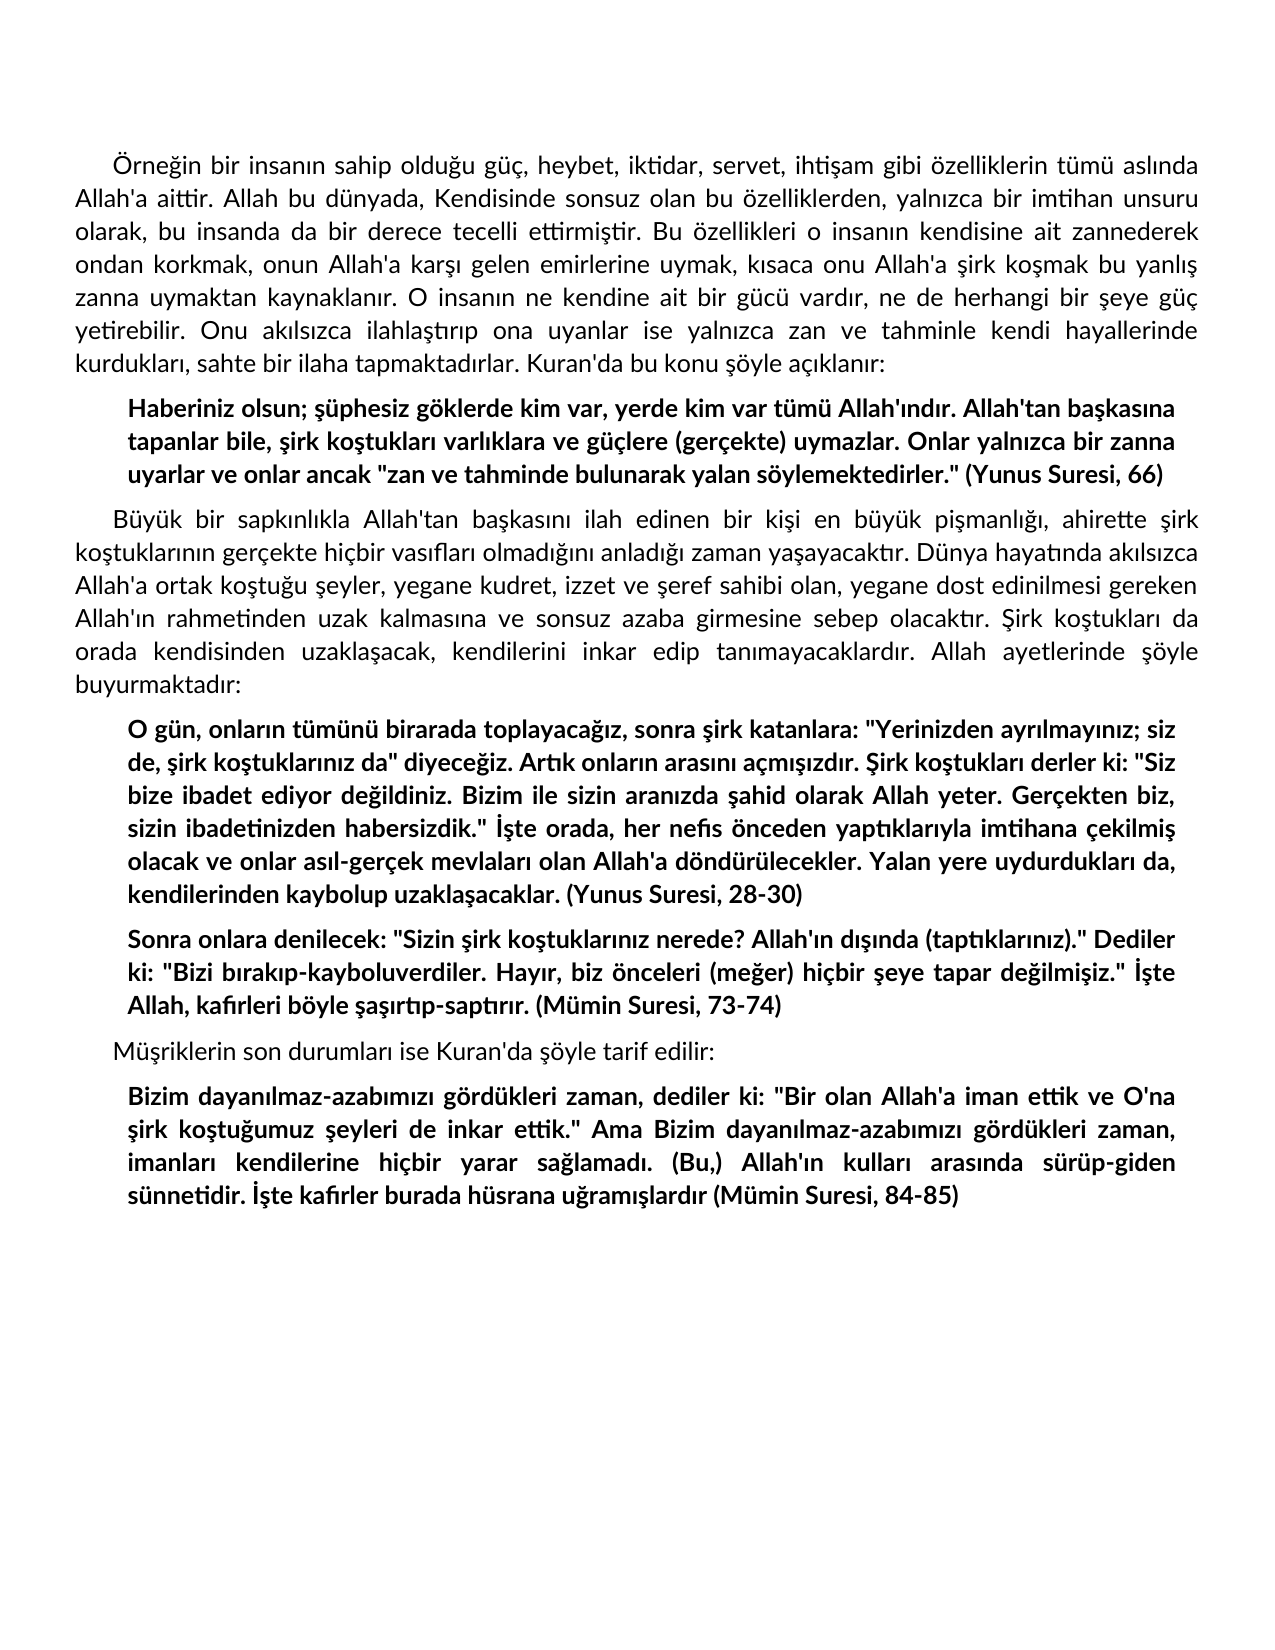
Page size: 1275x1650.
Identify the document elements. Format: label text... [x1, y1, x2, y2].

text Müşriklerin son durumları ise Kuran'da şöyle tarif edilir: [75, 1035, 1200, 1065]
text Büyük bir sapkınlıkla Allah'tan başkasını ilah edinen bir kişi en büyük pişmanlığı, ahirette şirk koştuklarının gerçekte hiçbir vasıfları olmadığını anladığı zaman yaşayacaktır. Dünya hayatında akılsızca Allah'a ortak koştuğu şeyler, yegane kudret, izzet ve şeref sahibi olan, yegane dost edinilmesi gereken Allah'ın rahmetinden uzak kalmasına ve sonsuz azaba girmesine sebep olacaktır. Şirk koştukları da orada kendisinden uzaklaşacak, kendilerini inkar edip tanımayacaklardır. Allah ayetlerinde şöyle buyurmaktadır: [75, 504, 1200, 699]
text O gün, onların tümünü birarada toplayacağız, sonra şirk katanlara: "Yerinizden ayrılmayınız; siz de, şirk koştuklarınız da" diyeceğiz. Artık onların arasını açmışızdır. Şirk koştukları derler ki: "Siz bize ibadet ediyor değildiniz. Bizim ile sizin aranızda şahid olarak Allah yeter. Gerçekten biz, sizin ibadetinizden habersizdik." İşte orada, her nefis önceden yaptıklarıyla imtihana çekilmiş olacak ve onlar asıl-gerçek mevlaları olan Allah'a döndürülecekler. Yalan yere uydurdukları da, kendilerinden kaybolup uzaklaşacaklar. (Yunus Suresi, 28-30) [127, 714, 1177, 909]
text Örneğin bir insanın sahip olduğu güç, heybet, iktidar, servet, ihtişam gibi özelliklerin tümü aslında Allah'a aittir. Allah bu dünyada, Kendisinde sonsuz olan bu özelliklerden, yalnızca bir imtihan unsuru olarak, bu insanda da bir derece tecelli ettirmiştir. Bu özellikleri o insanın kendisine ait zannederek ondan korkmak, onun Allah'a karşı gelen emirlerine uymak, kısaca onu Allah'a şirk koşmak bu yanlış zanna uymaktan kaynaklanır. O insanın ne kendine ait bir gücü vardır, ne de herhangi bir şeye güç yetirebilir. Onu akılsızca ilahlaştırıp ona uyanlar ise yalnızca zan ve tahminle kendi hayallerinde kurdukları, sahte bir ilaha tapmaktadırlar. Kuran'da bu konu şöyle açıklanır: [75, 150, 1200, 377]
text Bizim dayanılmaz-azabımızı gördükleri zaman, dediler ki: "Bir olan Allah'a iman ettik ve O'na şirk koştuğumuz şeyleri de inkar ettik." Ama Bizim dayanılmaz-azabımızı gördükleri zaman, imanları kendilerine hiçbir yarar sağlamadı. (Bu,) Allah'ın kulları arasında sürüp-giden sünnetidir. İşte kafirler burada hüsrana uğramışlardır (Mümin Suresi, 84-85) [127, 1081, 1177, 1209]
text Haberiniz olsun; şüphesiz göklerde kim var, yerde kim var tümü Allah'ındır. Allah'tan başkasına tapanlar bile, şirk koştukları varlıklara ve güçlere (gerçekte) uymazlar. Onlar yalnızca bir zanna uyarlar ve onlar ancak "zan ve tahminde bulunarak yalan söylemektedirler." (Yunus Suresi, 66) [127, 393, 1177, 489]
text Sonra onlara denilecek: "Sizin şirk koştuklarınız nerede? Allah'ın dışında (taptıklarınız)." Dediler ki: "Bizi bırakıp-kayboluverdiler. Hayır, biz önceleri (meğer) hiçbir şeye tapar değilmişiz." İşte Allah, kafirleri böyle şaşırtıp-saptırır. (Mümin Suresi, 73-74) [127, 924, 1177, 1020]
